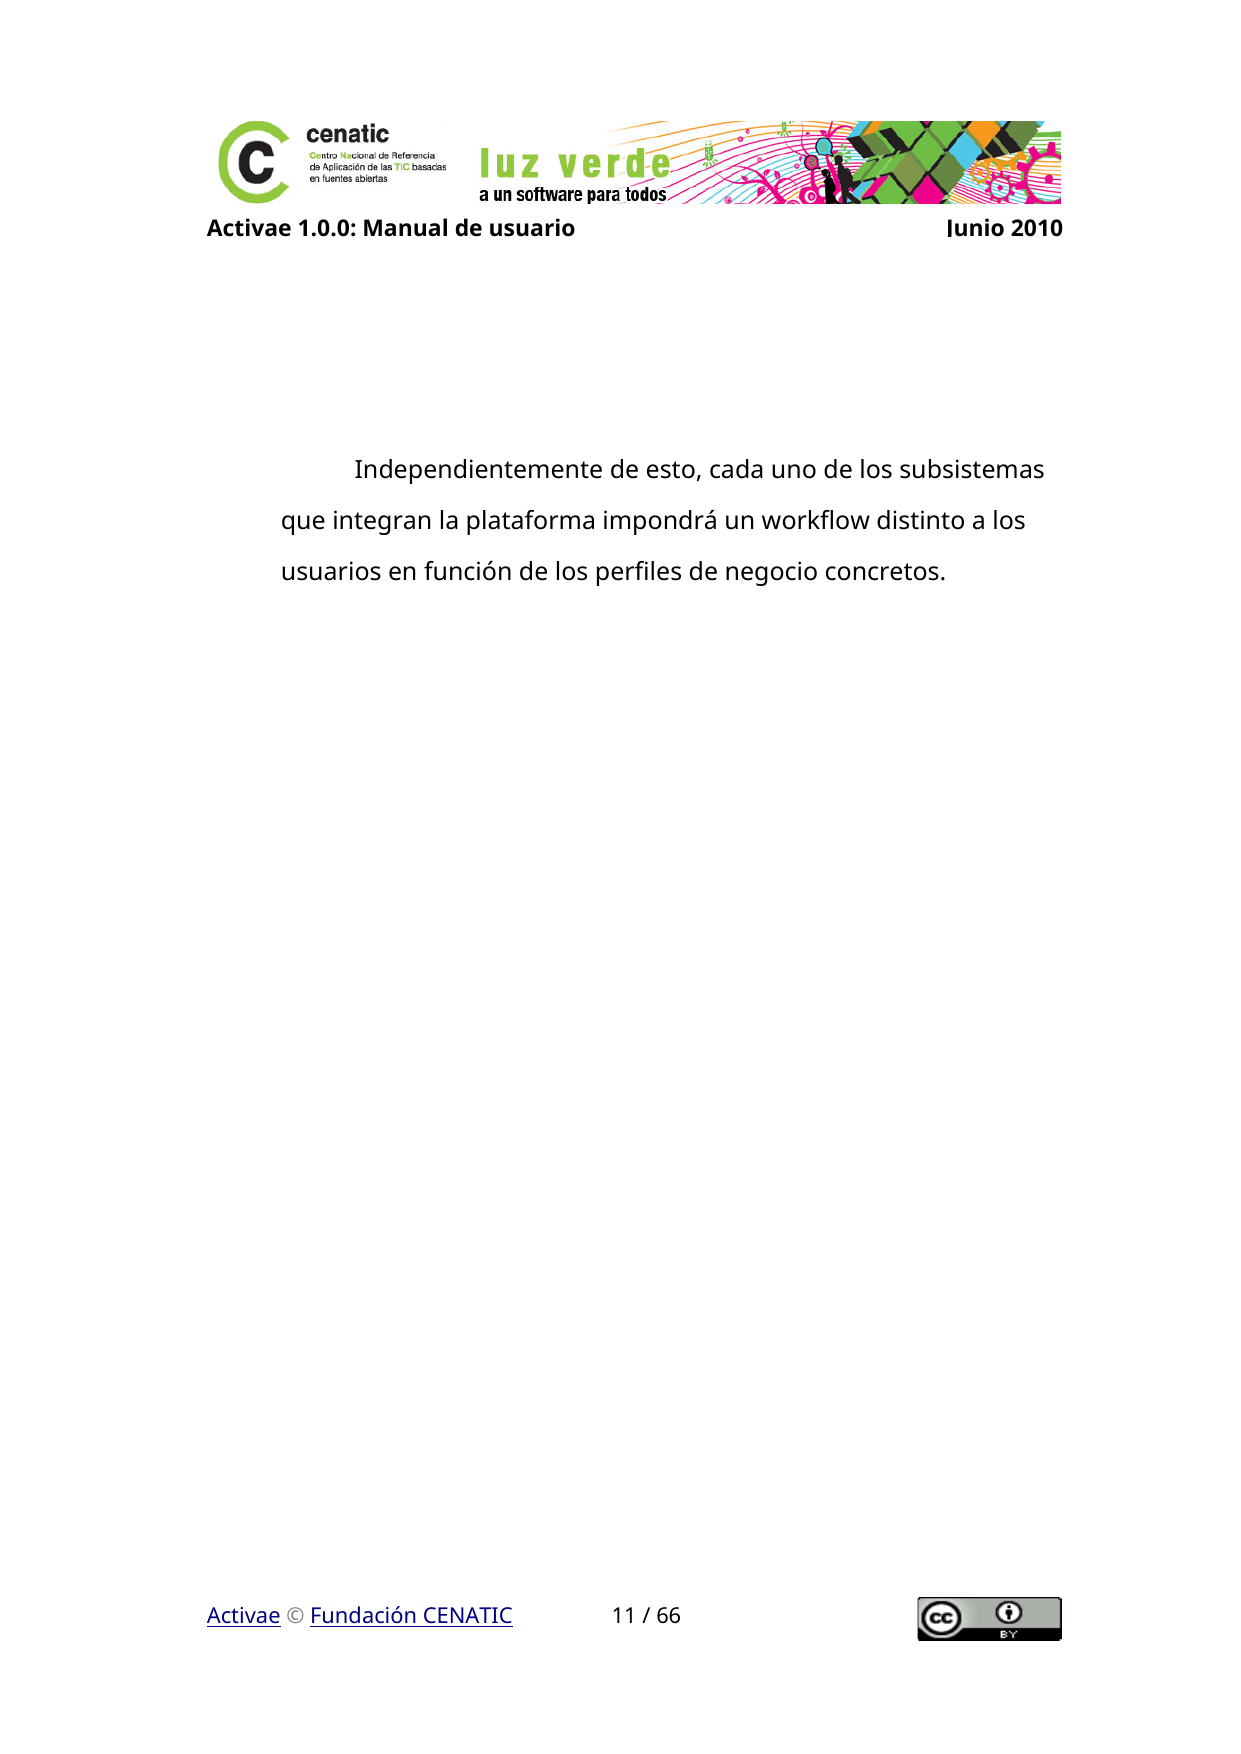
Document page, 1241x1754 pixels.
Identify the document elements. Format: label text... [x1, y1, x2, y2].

picture [211, 121, 1061, 204]
text Independientemente de esto, cada uno de los subsistemas que integran la plataforma impondrá un workflow distinto a los usuarios en función de los perfiles de negocio concretos. [281, 452, 1063, 588]
picture [917, 1597, 1062, 1641]
